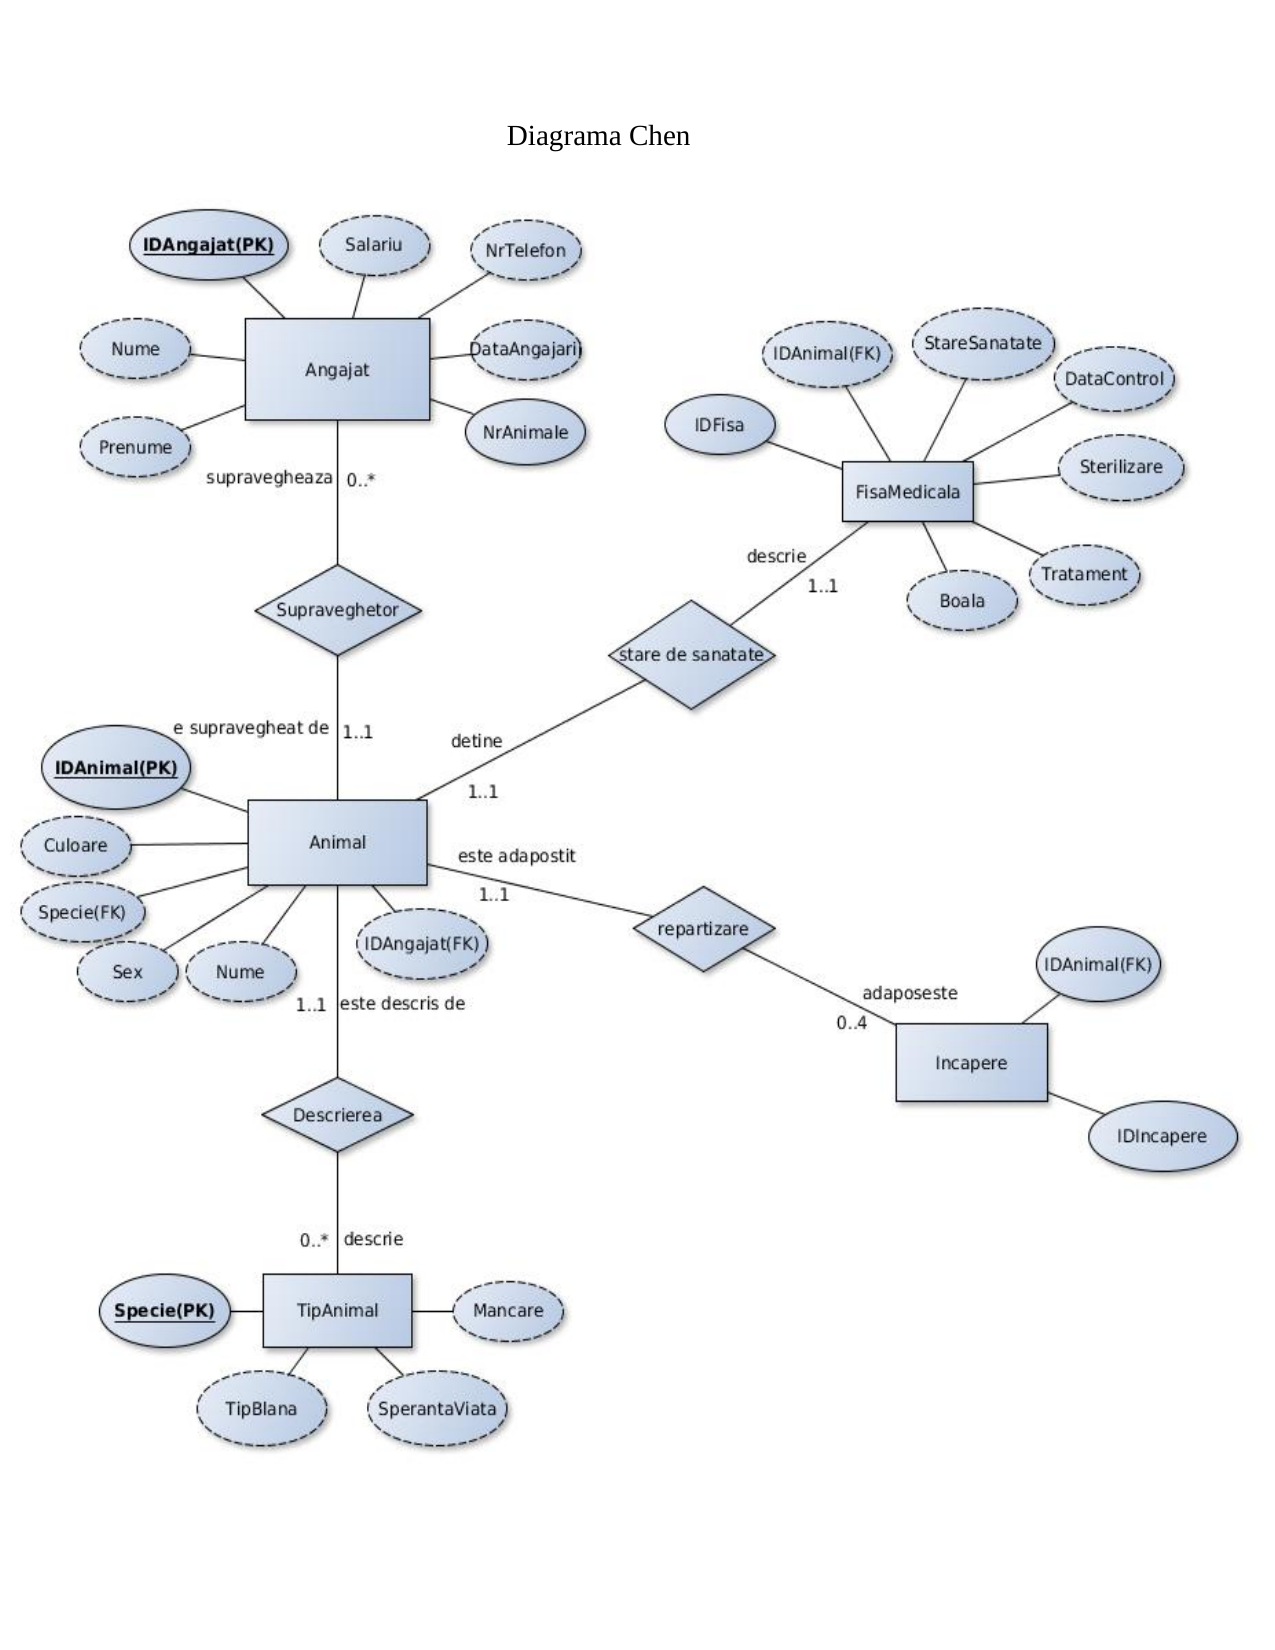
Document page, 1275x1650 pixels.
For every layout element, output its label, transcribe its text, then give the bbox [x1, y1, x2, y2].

picture [0, 187, 1259, 1469]
text Diagrama Chen [118, 118, 1079, 152]
